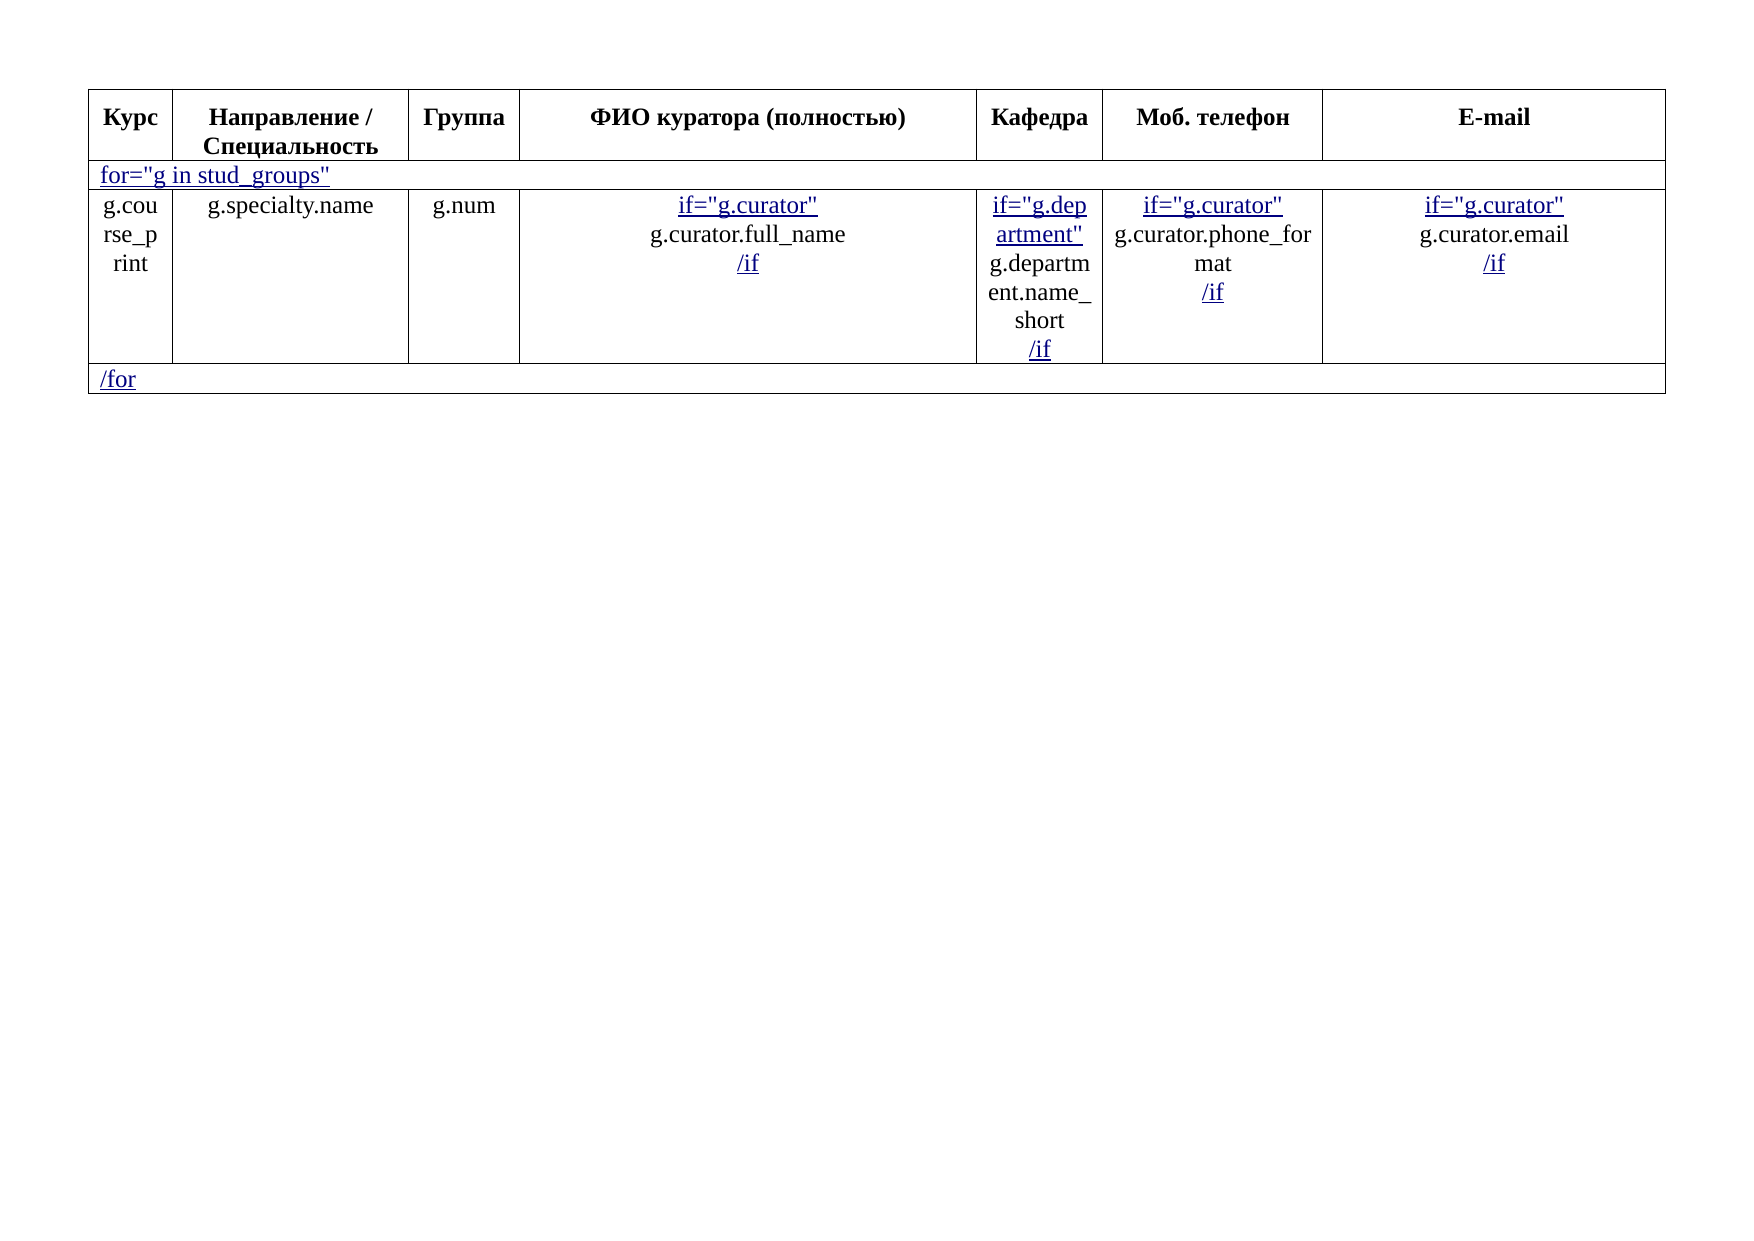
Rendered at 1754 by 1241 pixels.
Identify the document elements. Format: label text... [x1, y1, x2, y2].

table_cell for="g in stud_groups" [89, 161, 1665, 189]
table_cell if="g.department" g.department.name_short /if [977, 190, 1102, 363]
table_header E-mail [1323, 90, 1665, 159]
table_cell /for [89, 364, 1665, 393]
table_cell if="g.curator" g.curator.phone_format /if [1103, 190, 1322, 363]
table_header Моб. телефон [1103, 90, 1322, 159]
table_header Кафедра [977, 90, 1102, 159]
table_header Группа [409, 90, 519, 159]
table_cell g.num [409, 190, 519, 363]
table_cell if="g.curator" g.curator.email /if [1323, 190, 1665, 363]
table_cell g.specialty.name [173, 190, 408, 363]
table_cell if="g.curator" g.curator.full_name /if [520, 190, 976, 363]
table_header Направление / Специальность [173, 90, 408, 159]
table_header Курс [89, 90, 172, 159]
table_header ФИО куратора (полностью) [520, 90, 976, 159]
table_cell g.course_print [89, 190, 172, 363]
